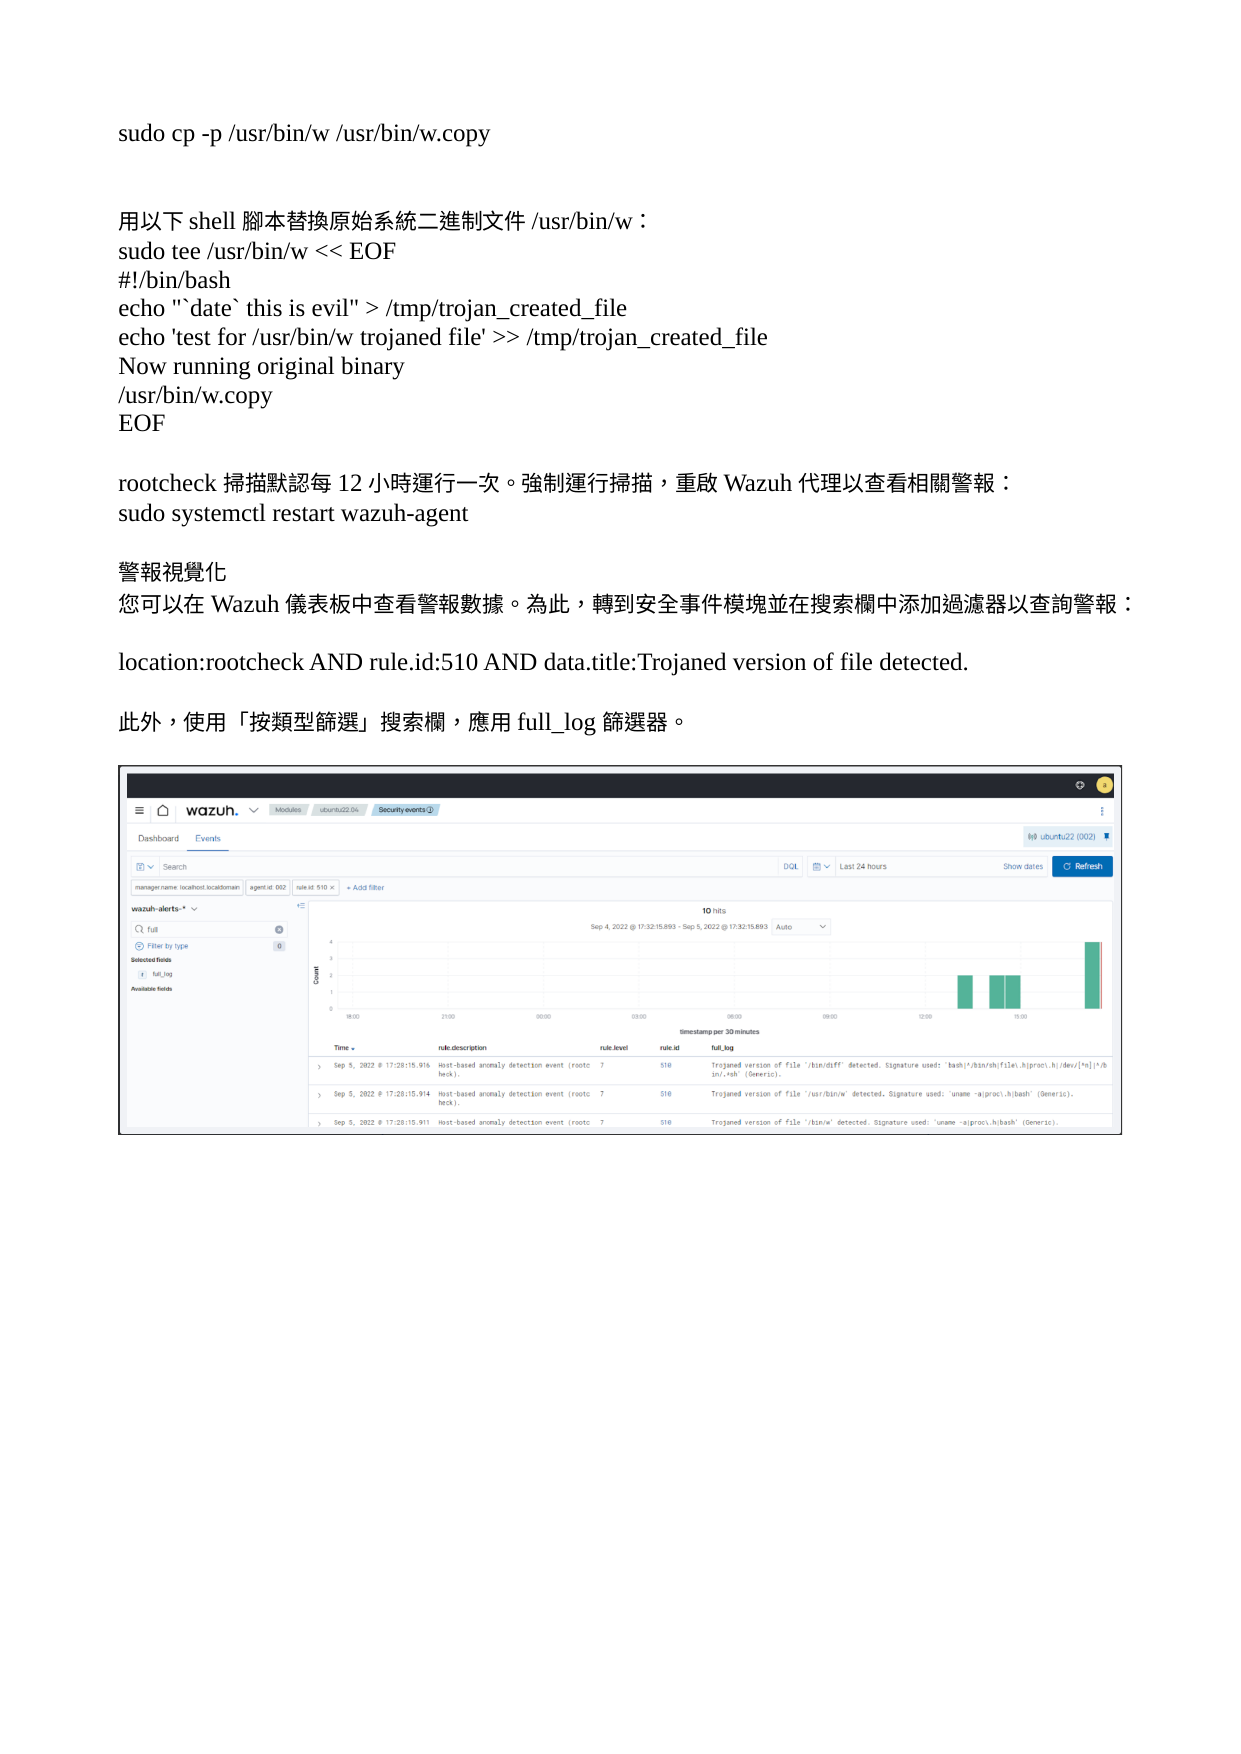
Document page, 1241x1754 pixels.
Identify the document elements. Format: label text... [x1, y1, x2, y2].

text sudo tee /usr/bin/w << EOF [118, 236, 1122, 265]
text 此外，使用「按類型篩選」搜索欄，應用 full_log 篩選器。 [118, 705, 1122, 736]
text echo 'test for /usr/bin/w trojaned file' >> /tmp/trojan_created_file [118, 322, 1122, 351]
text EOF [118, 408, 1122, 437]
picture [118, 765, 1123, 1135]
text sudo cp -p /usr/bin/w /usr/bin/w.copy [118, 118, 1122, 147]
text /usr/bin/w.copy [118, 380, 1122, 408]
text 您可以在 Wazuh 儀表板中查看警報數據。為此，轉到安全事件模塊並在搜索欄中添加過濾器以查詢警報： [118, 587, 1122, 618]
text 警報視覺化 [118, 555, 1122, 587]
text #!/bin/bash [118, 265, 1122, 293]
text Now running original binary [118, 351, 1122, 380]
text location:rootcheck AND rule.id:510 AND data.title:Trojaned version of file detected. [118, 647, 1122, 676]
text echo "`date` this is evil" > /tmp/trojan_created_file [118, 293, 1122, 322]
text rootcheck 掃描默認每 12 小時運行一次。強制運行掃描，重啟 Wazuh 代理以查看相關警報： [118, 466, 1122, 498]
text sudo systemctl restart wazuh-agent [118, 498, 1122, 526]
text 用以下 shell 腳本替換原始系統二進制文件 /usr/bin/w： [118, 204, 1122, 236]
